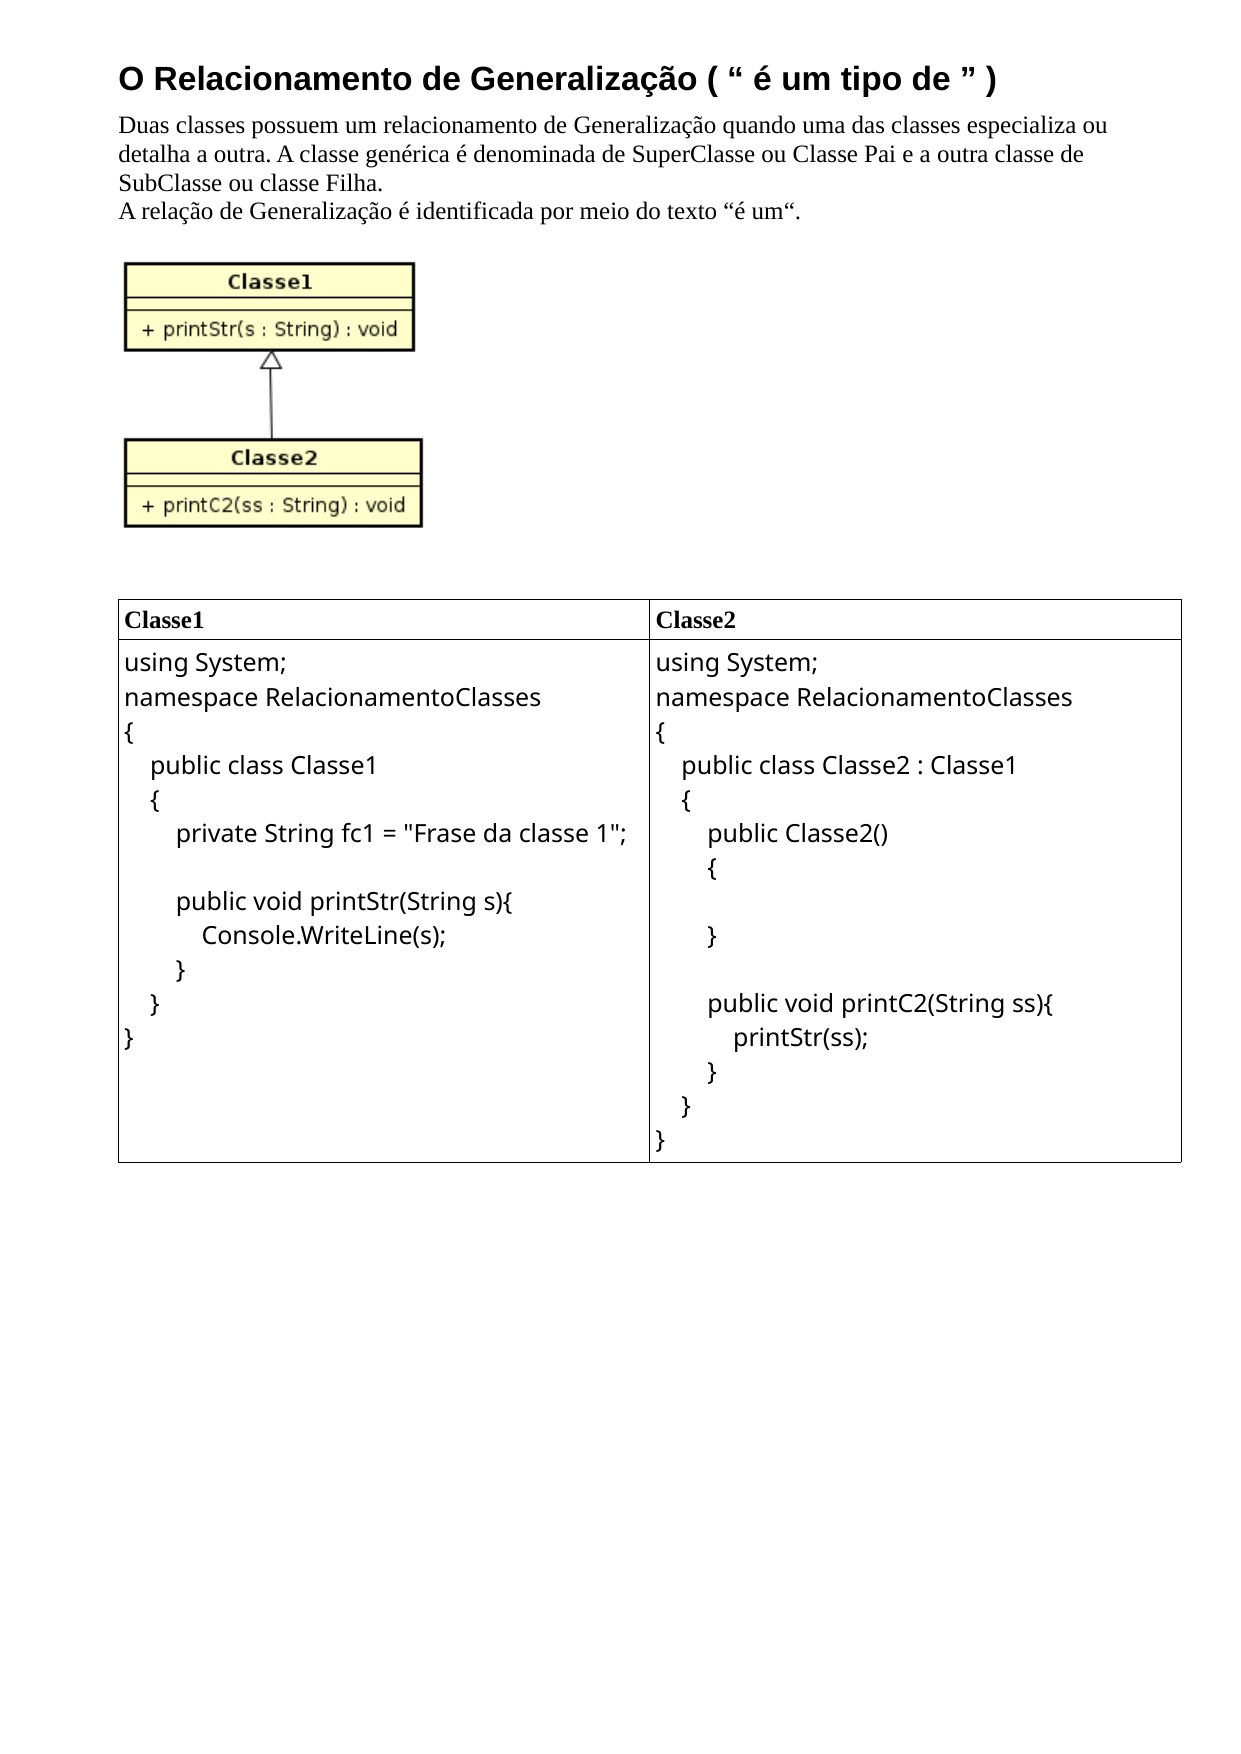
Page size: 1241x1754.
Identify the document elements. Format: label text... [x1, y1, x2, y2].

text A relação de Generalização é identificada por meio do texto “é um“. [118, 196, 1181, 225]
text Duas classes possuem um relacionamento de Generalização quando uma das classes especializa ou detalha a outra. A classe genérica é denominada de SuperClasse ou Classe Pai e a outra classe de SubClasse ou classe Filha. [118, 110, 1181, 196]
table_cell using System; namespace RelacionamentoClasses { public class Classe1 { private String fc1 = "Frase da classe 1"; public void printStr(String s){ Console.WriteLine(s); } } } [119, 640, 649, 1162]
table_cell using System; namespace RelacionamentoClasses { public class Classe2 : Classe1 { public Classe2() { } public void printC2(String ss){ printStr(ss); } } } [650, 640, 1181, 1162]
picture [118, 253, 431, 539]
subtitle O Relacionamento de Generalização ( “ é um tipo de ” ) [118, 59, 1181, 98]
table_header Classe1 [119, 600, 649, 639]
table_header Classe2 [650, 600, 1181, 639]
